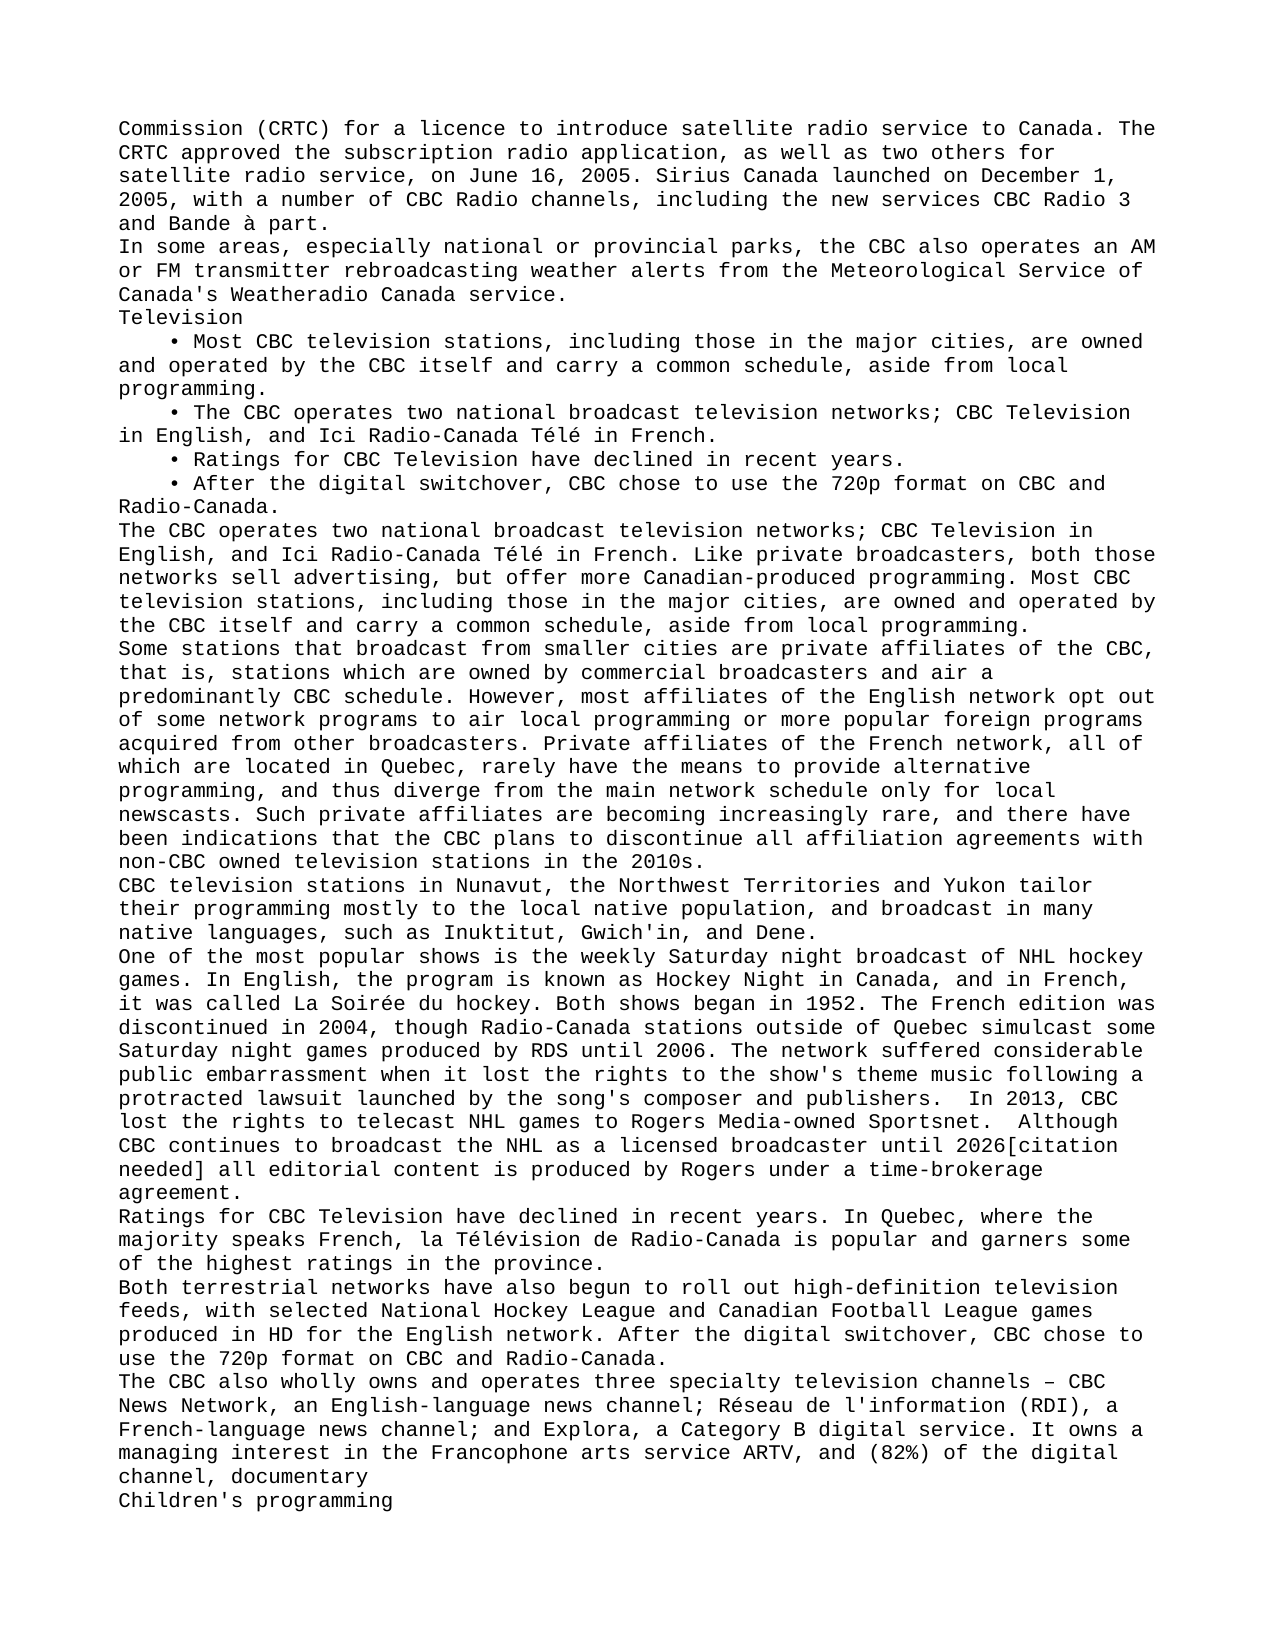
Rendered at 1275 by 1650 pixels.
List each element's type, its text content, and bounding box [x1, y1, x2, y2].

text • After the digital switchover, CBC chose to use the 720p format on CBC and Radio-Canada. [118, 473, 1157, 520]
text Ratings for CBC Television have declined in recent years. In Quebec, where the majority speaks French, la Télévision de Radio-Canada is popular and garners some of the highest ratings in the province. [118, 1206, 1157, 1277]
text The CBC also wholly owns and operates three specialty television channels – CBC News Network, an English-language news channel; Réseau de l'information (RDI), a French-language news channel; and Explora, a Category B digital service. It owns a managing interest in the Francophone arts service ARTV, and (82%) of the digital channel, documentary [118, 1371, 1157, 1489]
text • Most CBC television stations, including those in the major cities, are owned and operated by the CBC itself and carry a common schedule, aside from local programming. [118, 331, 1157, 402]
text Commission (CRTC) for a licence to introduce satellite radio service to Canada. The CRTC approved the subscription radio application, as well as two others for satellite radio service, on June 16, 2005. Sirius Canada launched on December 1, 2005, with a number of CBC Radio channels, including the new services CBC Radio 3 and Bande à part. [118, 118, 1157, 236]
text Television [118, 307, 1157, 331]
text CBC television stations in Nunavut, the Northwest Territories and Yukon tailor their programming mostly to the local native population, and broadcast in many native languages, such as Inuktitut, Gwich'in, and Dene. [118, 875, 1157, 946]
text Some stations that broadcast from smaller cities are private affiliates of the CBC, that is, stations which are owned by commercial broadcasters and air a predominantly CBC schedule. However, most affiliates of the English network opt out of some network programs to air local programming or more popular foreign programs acquired from other broadcasters. Private affiliates of the French network, all of which are located in Quebec, rarely have the means to provide alternative programming, and thus diverge from the main network schedule only for local newscasts. Such private affiliates are becoming increasingly rare, and there have been indications that the CBC plans to discontinue all affiliation agreements with non-CBC owned television stations in the 2010s. [118, 638, 1157, 875]
text • Ratings for CBC Television have declined in recent years. [118, 449, 1157, 473]
text • The CBC operates two national broadcast television networks; CBC Television in English, and Ici Radio-Canada Télé in French. [118, 402, 1157, 449]
text In some areas, especially national or provincial parks, the CBC also operates an AM or FM transmitter rebroadcasting weather alerts from the Meteorological Service of Canada's Weatheradio Canada service. [118, 236, 1157, 307]
text Both terrestrial networks have also begun to roll out high-definition television feeds, with selected National Hockey League and Canadian Football League games produced in HD for the English network. After the digital switchover, CBC chose to use the 720p format on CBC and Radio-Canada. [118, 1277, 1157, 1371]
text Children's programming [118, 1489, 1157, 1513]
text One of the most popular shows is the weekly Saturday night broadcast of NHL hockey games. In English, the program is known as Hockey Night in Canada, and in French, it was called La Soirée du hockey. Both shows began in 1952. The French edition was discontinued in 2004, though Radio-Canada stations outside of Quebec simulcast some Saturday night games produced by RDS until 2006. The network suffered considerable public embarrassment when it lost the rights to the show's theme music following a protracted lawsuit launched by the song's composer and publishers. In 2013, CBC lost the rights to telecast NHL games to Rogers Media-owned Sportsnet. Although CBC continues to broadcast the NHL as a licensed broadcaster until 2026[citation needed] all editorial content is produced by Rogers under a time-brokerage agreement. [118, 946, 1157, 1206]
text The CBC operates two national broadcast television networks; CBC Television in English, and Ici Radio-Canada Télé in French. Like private broadcasters, both those networks sell advertising, but offer more Canadian-produced programming. Most CBC television stations, including those in the major cities, are owned and operated by the CBC itself and carry a common schedule, aside from local programming. [118, 520, 1157, 638]
